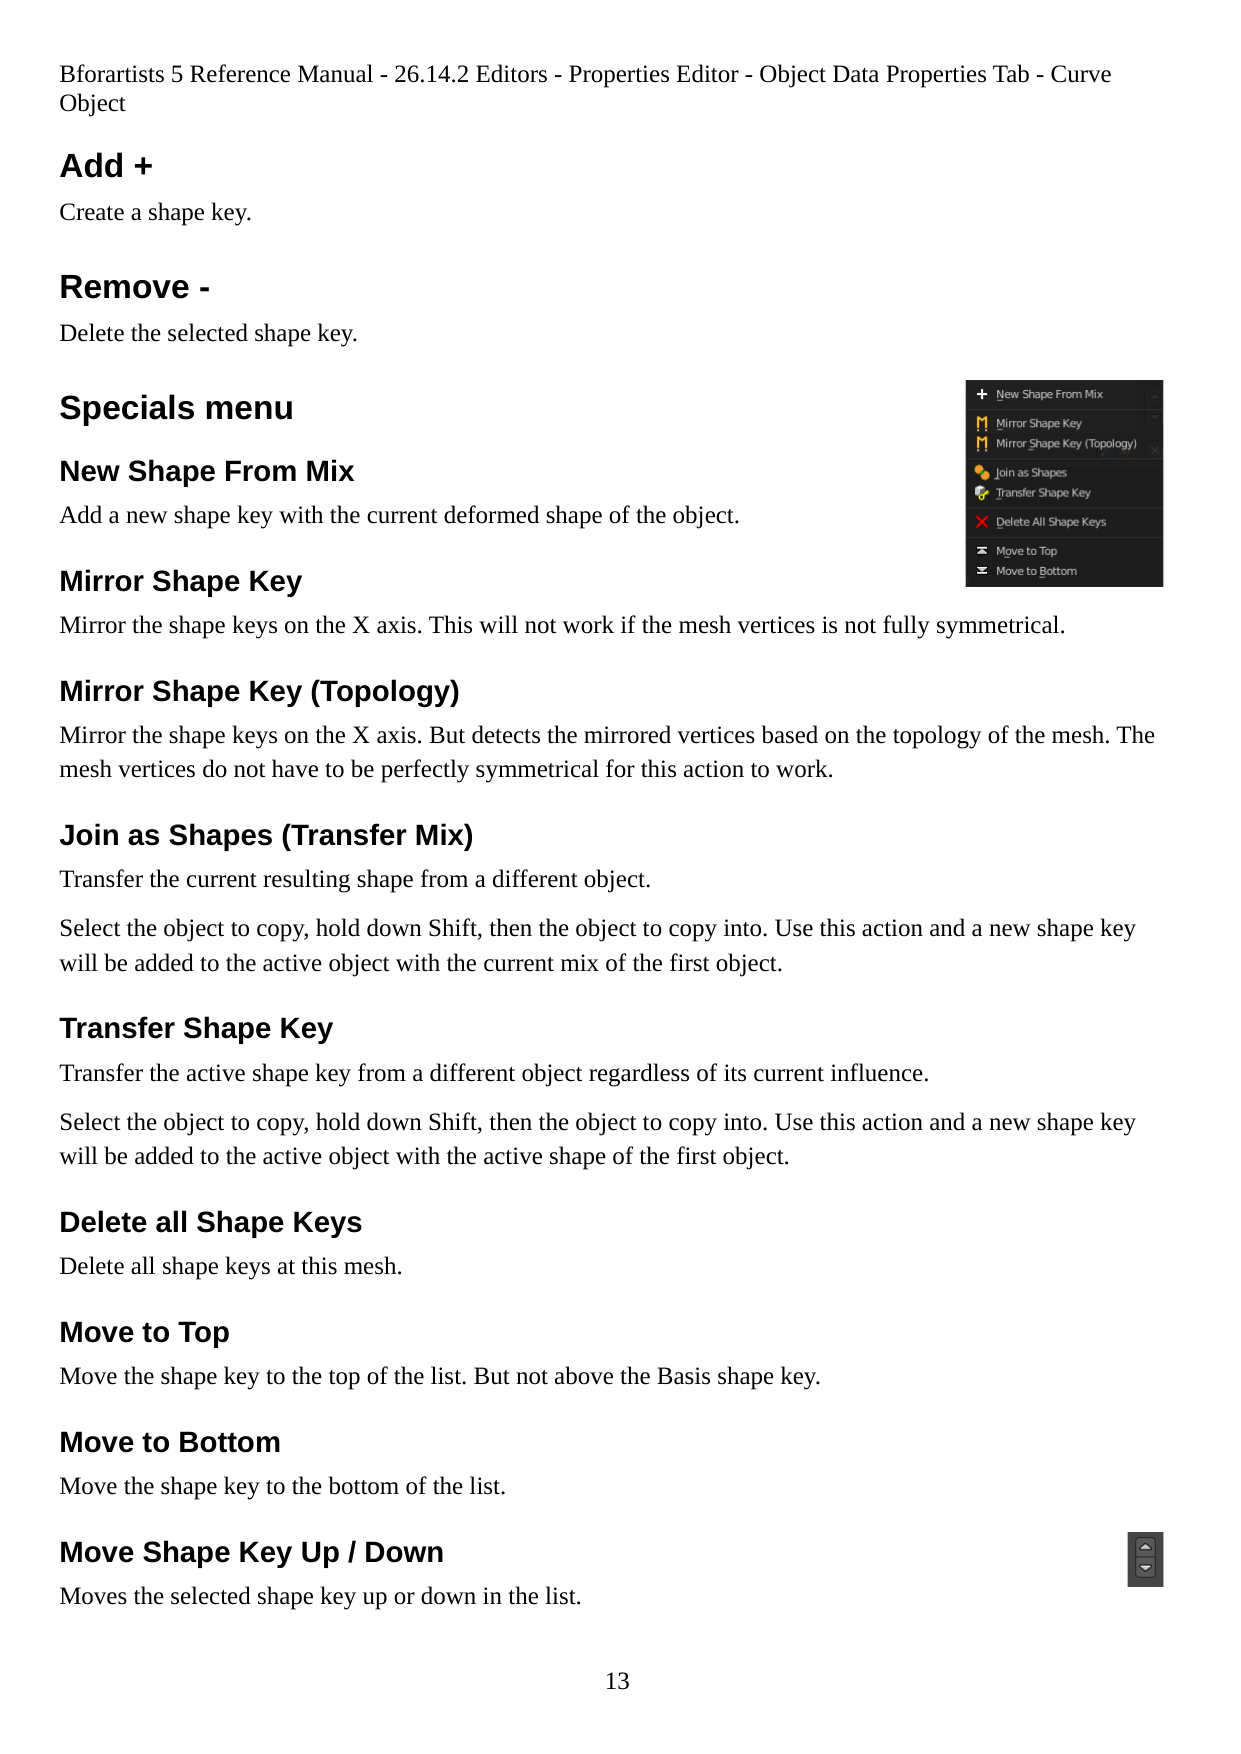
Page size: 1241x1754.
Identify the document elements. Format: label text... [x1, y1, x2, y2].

subtitle New Shape From Mix [59, 454, 965, 488]
subtitle Transfer Shape Key [59, 1011, 1181, 1045]
picture [1127, 1532, 1164, 1587]
subtitle Move to Top [59, 1315, 1181, 1348]
subtitle Delete all Shape Keys [59, 1205, 1181, 1239]
text Select the object to copy, hold down Shift, then the object to copy into. Use this action and a new shape key will be added to the active object with the active shape of the first object. [59, 1107, 1181, 1170]
text Mirror the shape keys on the X axis. But detects the mirrored vertices based on the topology of the mesh. The mesh vertices do not have to be perfectly symmetrical for this action to work. [59, 720, 1181, 783]
subtitle [1164, 454, 1181, 488]
subtitle Specials menu [59, 388, 965, 427]
subtitle Move to Bottom [59, 1425, 1181, 1458]
text Moves the selected shape key up or down in the list. [59, 1581, 1181, 1609]
text Create a shape key. [59, 197, 1181, 226]
subtitle Move Shape Key Up / Down [59, 1534, 1127, 1568]
subtitle Mirror Shape Key (Topology) [59, 674, 1181, 707]
text Transfer the active shape key from a different object regardless of its current influence. [59, 1058, 1181, 1086]
text Select the object to copy, hold down Shift, then the object to copy into. Use this action and a new shape key will be added to the active object with the current mix of the first object. [59, 913, 1181, 977]
text Delete all shape keys at this mesh. [59, 1251, 1181, 1280]
text Move the shape key to the top of the list. But not above the Basis shape key. [59, 1361, 1181, 1390]
subtitle [1164, 388, 1181, 427]
subtitle Add + [59, 146, 1181, 185]
text Add a new shape key with the current deformed shape of the object. [59, 500, 965, 529]
picture [965, 380, 1164, 587]
subtitle [1164, 1534, 1181, 1568]
text Move the shape key to the bottom of the list. [59, 1471, 1181, 1500]
text Mirror the shape keys on the X axis. This will not work if the mesh vertices is not fully symmetrical. [59, 610, 1181, 639]
subtitle Remove - [59, 267, 1181, 306]
text Transfer the current resulting shape from a different object. [59, 864, 1181, 893]
subtitle Mirror Shape Key [59, 564, 1181, 597]
text Delete the selected shape key. [59, 318, 1181, 347]
subtitle Join as Shapes (Transfer Mix) [59, 818, 1181, 852]
